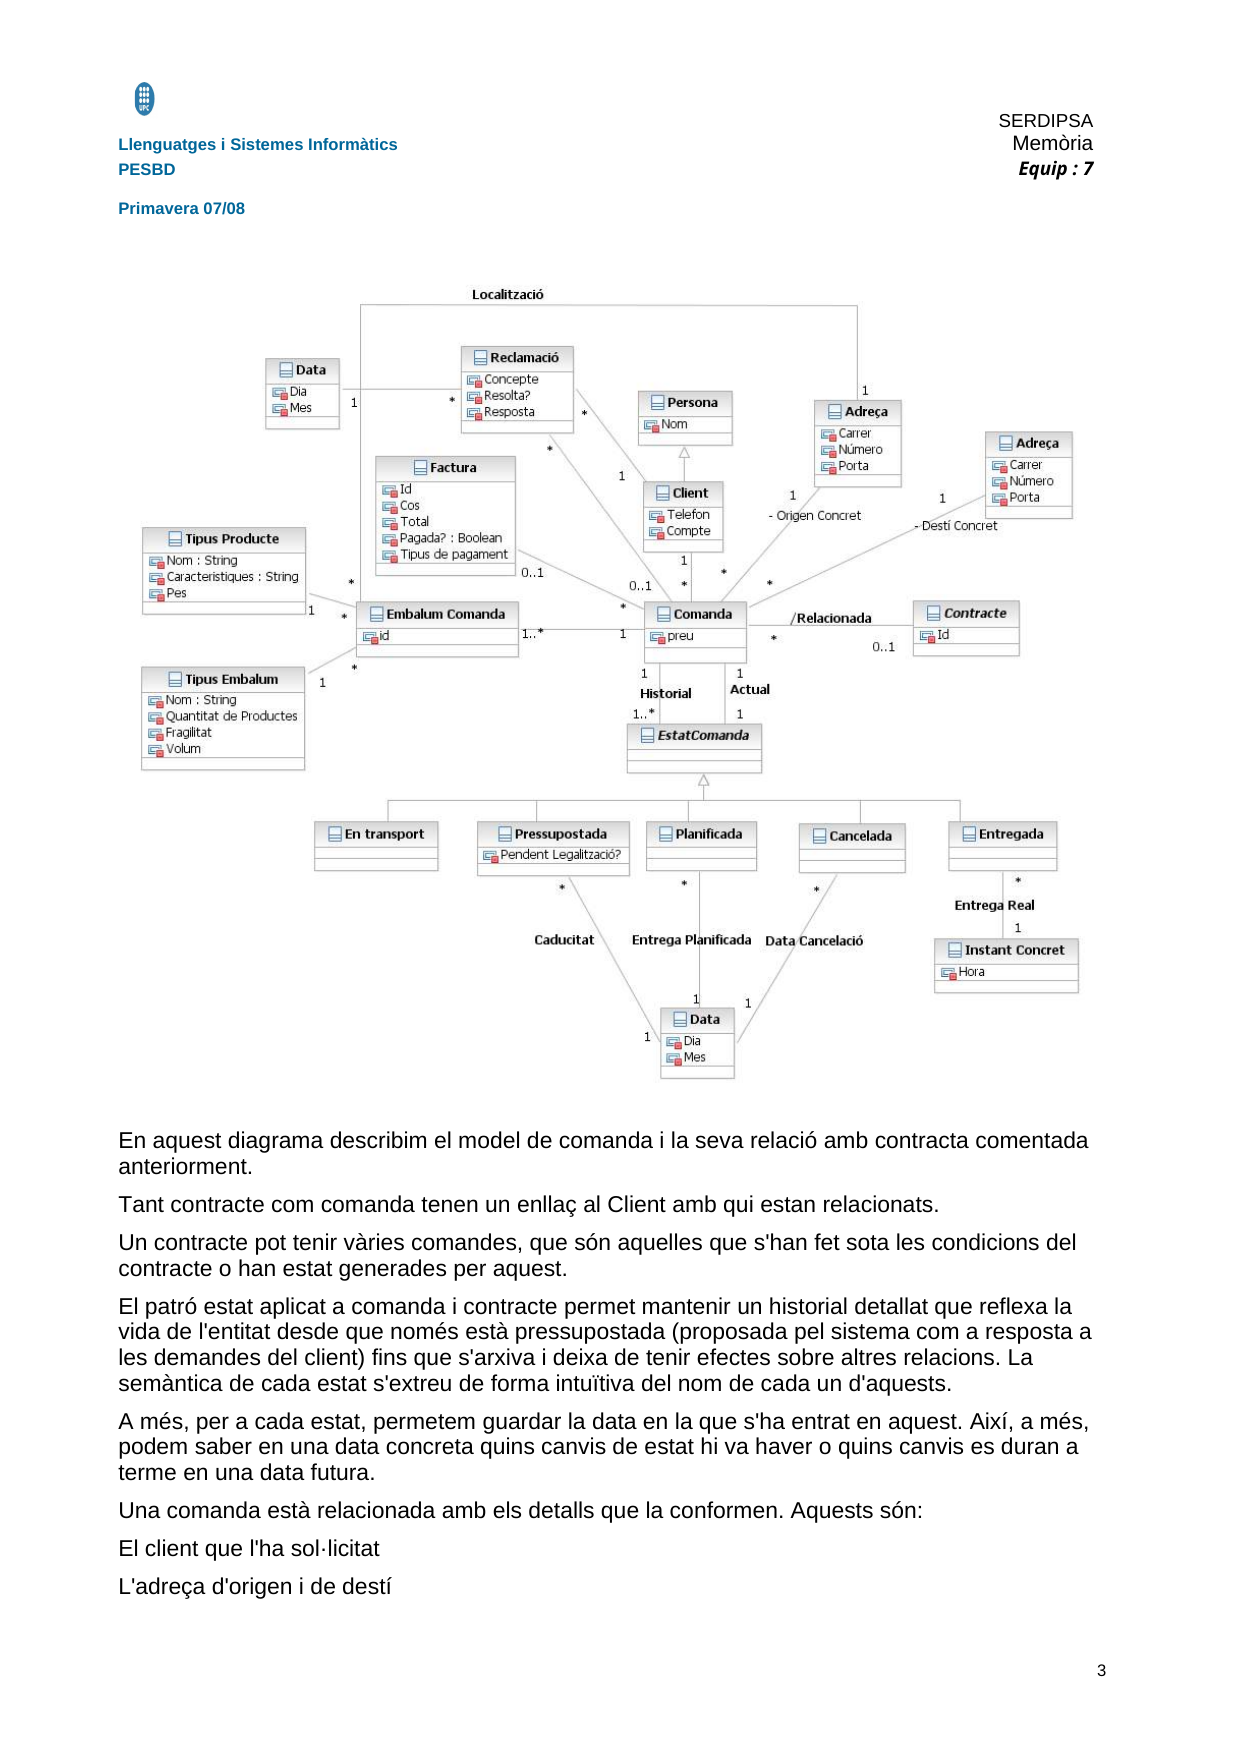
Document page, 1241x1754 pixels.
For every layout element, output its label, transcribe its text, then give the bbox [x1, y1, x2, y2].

text El client que l'ha sol·licitat [118, 1536, 1106, 1562]
text Una comanda està relacionada amb els detalls que la conformen. Aquests són: [118, 1498, 1106, 1523]
text L'adreça d'origen i de destí [118, 1574, 1106, 1600]
text A més, per a cada estat, permetem guardar la data en la que s'ha entrat en aquest. Així, a més, podem saber en una data concreta quins canvis de estat hi va haver o quins canvis es duran a terme en una data futura. [118, 1408, 1106, 1485]
text Un contracte pot tenir vàries comandes, que són aquelles que s'han fet sota les condicions del contracte o han estat generades per aquest. [118, 1230, 1106, 1281]
text Tant contracte com comanda tenen un enllaç al Client amb qui estan relacionats. [118, 1192, 1106, 1217]
text En aquest diagrama describim el model de comanda i la seva relació amb contracta comentada anteriorment. [118, 1128, 1106, 1179]
picture [132, 236, 1092, 1090]
text El patró estat aplicat a comanda i contracte permet mantenir un historial detallat que reflexa la vida de l'entitat desde que només està pressupostada (proposada pel sistema com a resposta a les demandes del client) fins que s'arxiva i deixa de tenir efectes sobre altres relacions. La semàntica de cada estat s'extreu de forma intuïtiva del nom de cada un d'aquests. [118, 1293, 1106, 1396]
